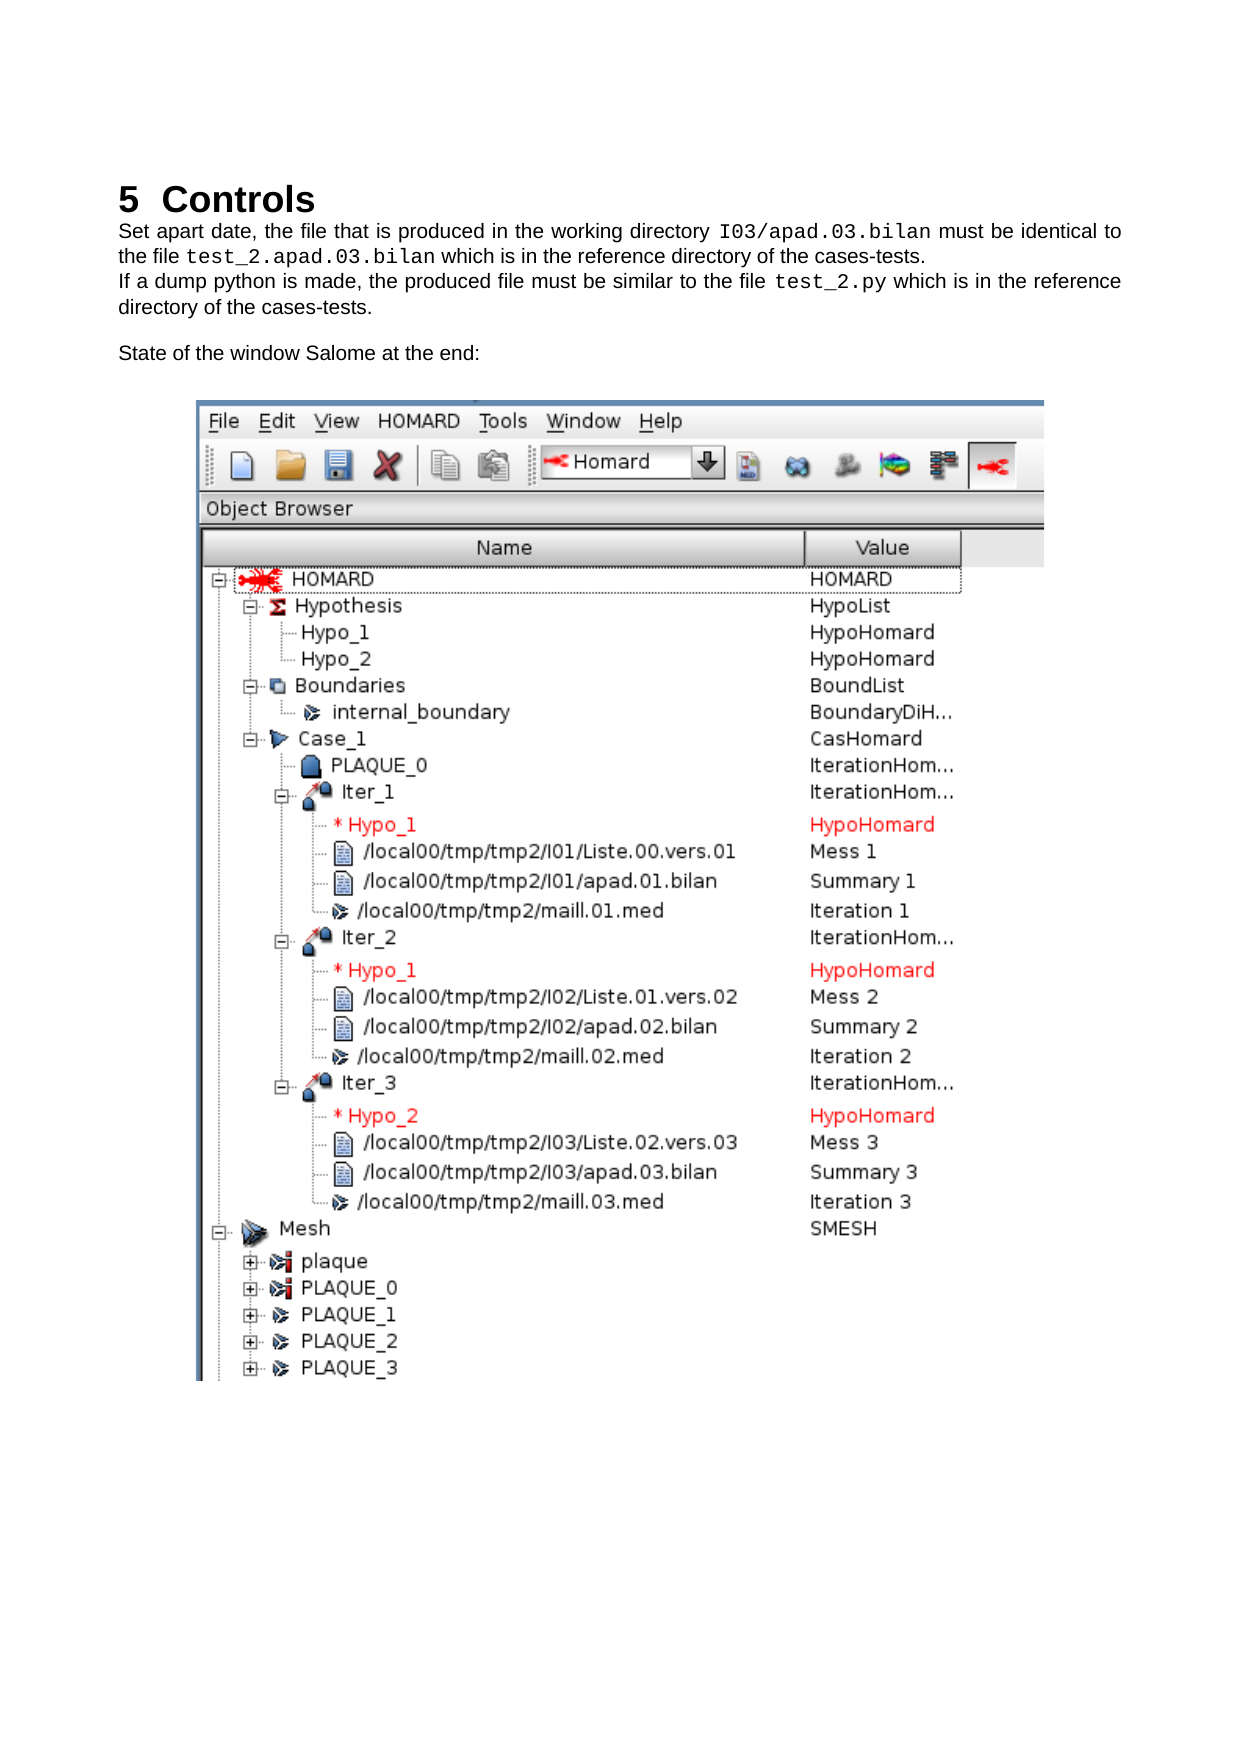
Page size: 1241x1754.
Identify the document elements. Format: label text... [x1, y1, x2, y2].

text Set apart date, the file that is produced in the working directory I03/apad.03.bilan must be identical to the file test_2.apad.03.bilan which is in the reference directory of the cases-tests. [118, 220, 1122, 270]
subtitle Controls [118, 178, 1122, 220]
picture [195, 400, 1045, 1381]
text State of the window Salome at the end: [118, 342, 1122, 365]
text If a dump python is made, the produced file must be similar to the file test_2.py which is in the reference directory of the cases-tests. [118, 270, 1122, 318]
